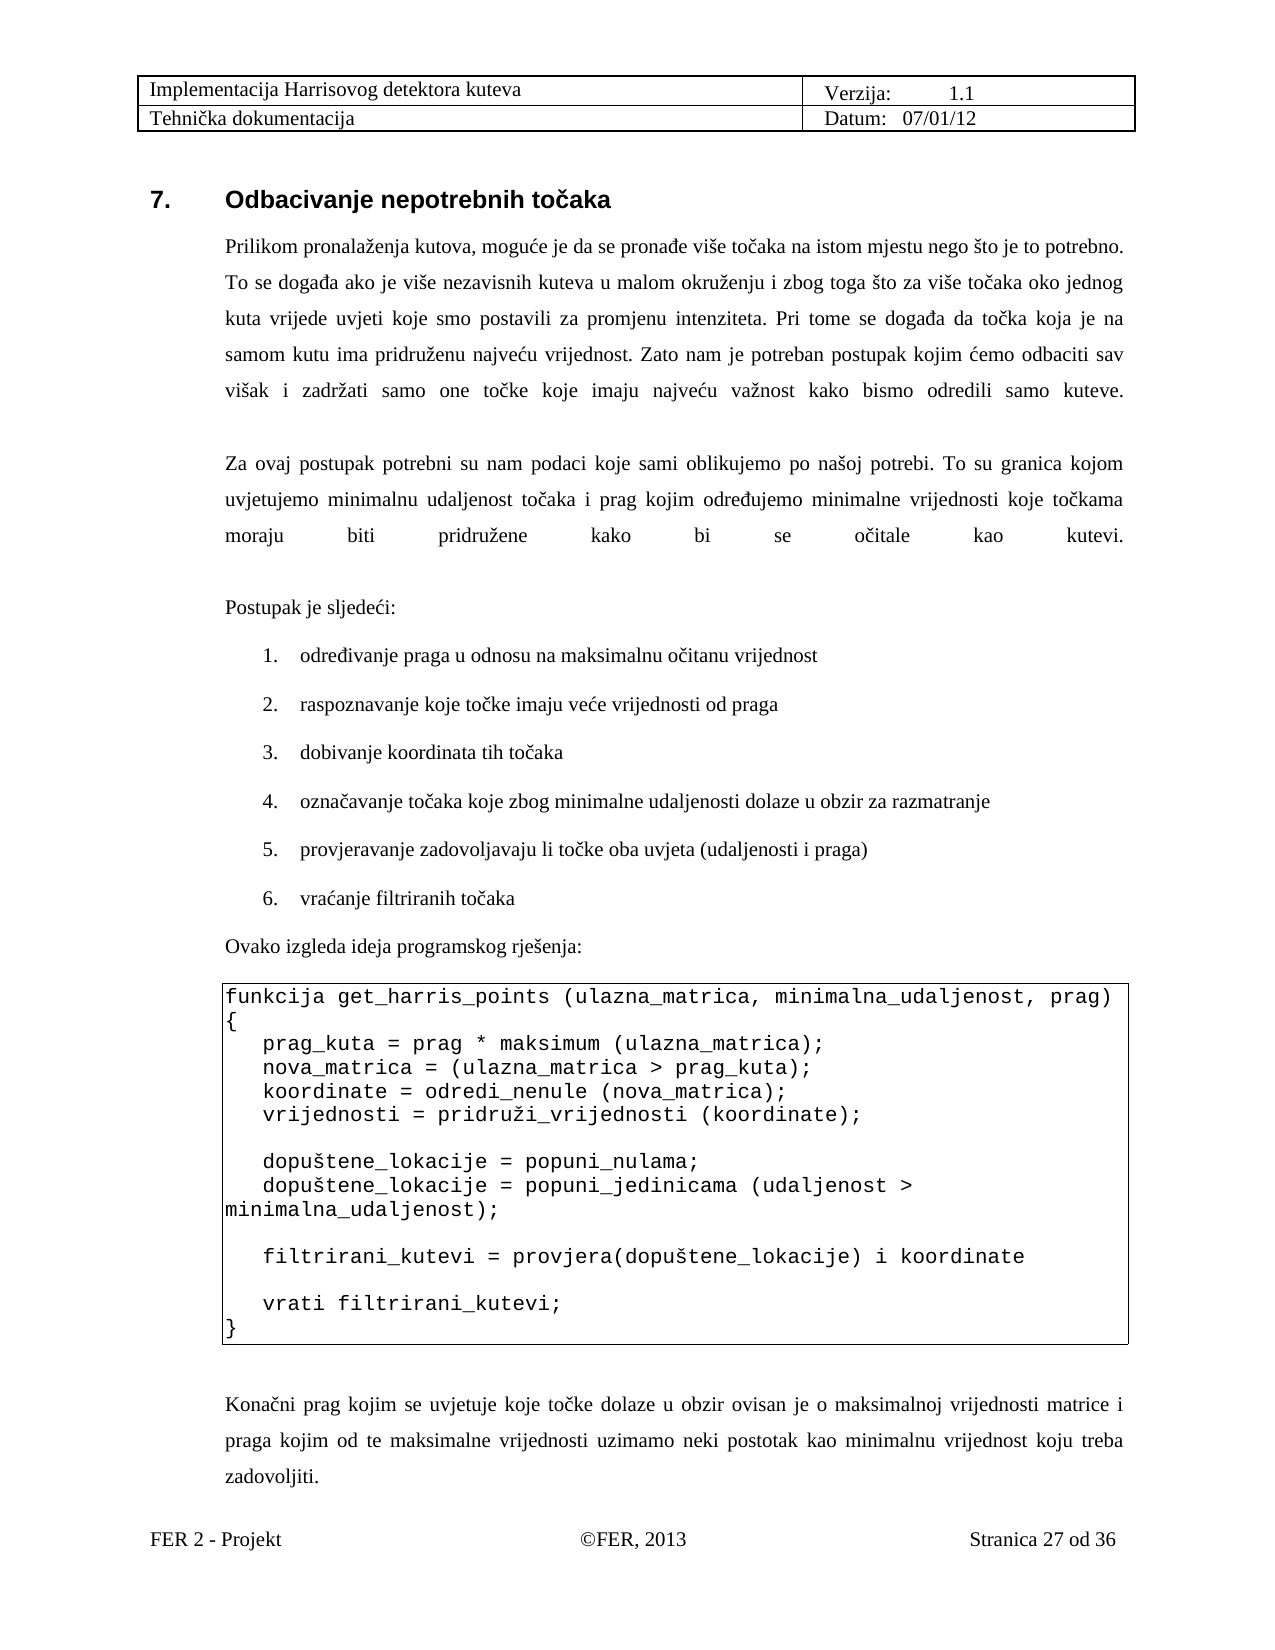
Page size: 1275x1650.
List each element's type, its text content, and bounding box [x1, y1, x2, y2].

list označavanje točaka koje zbog minimalne udaljenosti dolaze u obzir za razmatranje [262, 789, 1125, 813]
subtitle Odbacivanje nepotrebnih točaka [150, 185, 1125, 213]
list određivanje praga u odnosu na maksimalnu očitanu vrijednost [262, 643, 1125, 667]
text funkcija get_harris_points (ulazna_matrica, minimalna_udaljenost, prag) [223, 984, 1128, 1007]
text nova_matrica = (ulazna_matrica > prag_kuta); [223, 1054, 1128, 1077]
list provjeravanje zadovoljavaju li točke oba uvjeta (udaljenosti i praga) [262, 837, 1125, 861]
text koordinate = odredi_nenule (nova_matrica); [223, 1077, 1128, 1101]
text vrijednosti = pridruži_vrijednosti (koordinate); [223, 1101, 1128, 1128]
list dobivanje koordinata tih točaka [262, 740, 1125, 764]
text { [223, 1007, 1128, 1030]
list vraćanje filtriranih točaka [262, 886, 1125, 910]
text Prilikom pronalaženja kutova, moguće je da se pronađe više točaka na istom mjestu nego što je to potrebno. To se događa ako je više nezavisnih kuteva u malom okruženju i zbog toga što za više točaka oko jednog kuta vrijede uvjeti koje smo postavili za promjenu intenziteta. Pri tome se događa da točka koja je na samom kutu ima pridruženu najveću vrijednost. Zato nam je potreban postupak kojim ćemo odbaciti sav višak i zadržati samo one točke koje imaju najveću važnost kako bismo odredili samo kuteve. Za ovaj postupak potrebni su nam podaci koje sami oblikujemo po našoj potrebi. To su granica kojom uvjetujemo minimalnu udaljenost točaka i prag kojim određujemo minimalne vrijednosti koje točkama moraju biti pridružene kako bi se očitale kao kutevi. Postupak je sljedeći: [225, 234, 1125, 619]
text prag_kuta = prag * maksimum (ulazna_matrica); [223, 1030, 1128, 1054]
text Konačni prag kojim se uvjetuje koje točke dolaze u obzir ovisan je o maksimalnoj vrijednosti matrice i praga kojim od te maksimalne vrijednosti uzimamo neki postotak kao minimalnu vrijednost koju treba zadovoljiti. [225, 1392, 1125, 1488]
text filtrirani_kutevi = provjera(dopuštene_lokacije) i koordinate [223, 1243, 1128, 1270]
text } [223, 1314, 1128, 1344]
text Ovako izgleda ideja programskog rješenja: [225, 934, 1125, 958]
text dopuštene_lokacije = popuni_nulama; [223, 1148, 1128, 1172]
text dopuštene_lokacije = popuni_jedinicama (udaljenost > minimalna_udaljenost); [223, 1172, 1128, 1222]
list raspoznavanje koje točke imaju veće vrijednosti od praga [262, 692, 1125, 716]
text vrati filtrirani_kutevi; [223, 1290, 1128, 1314]
